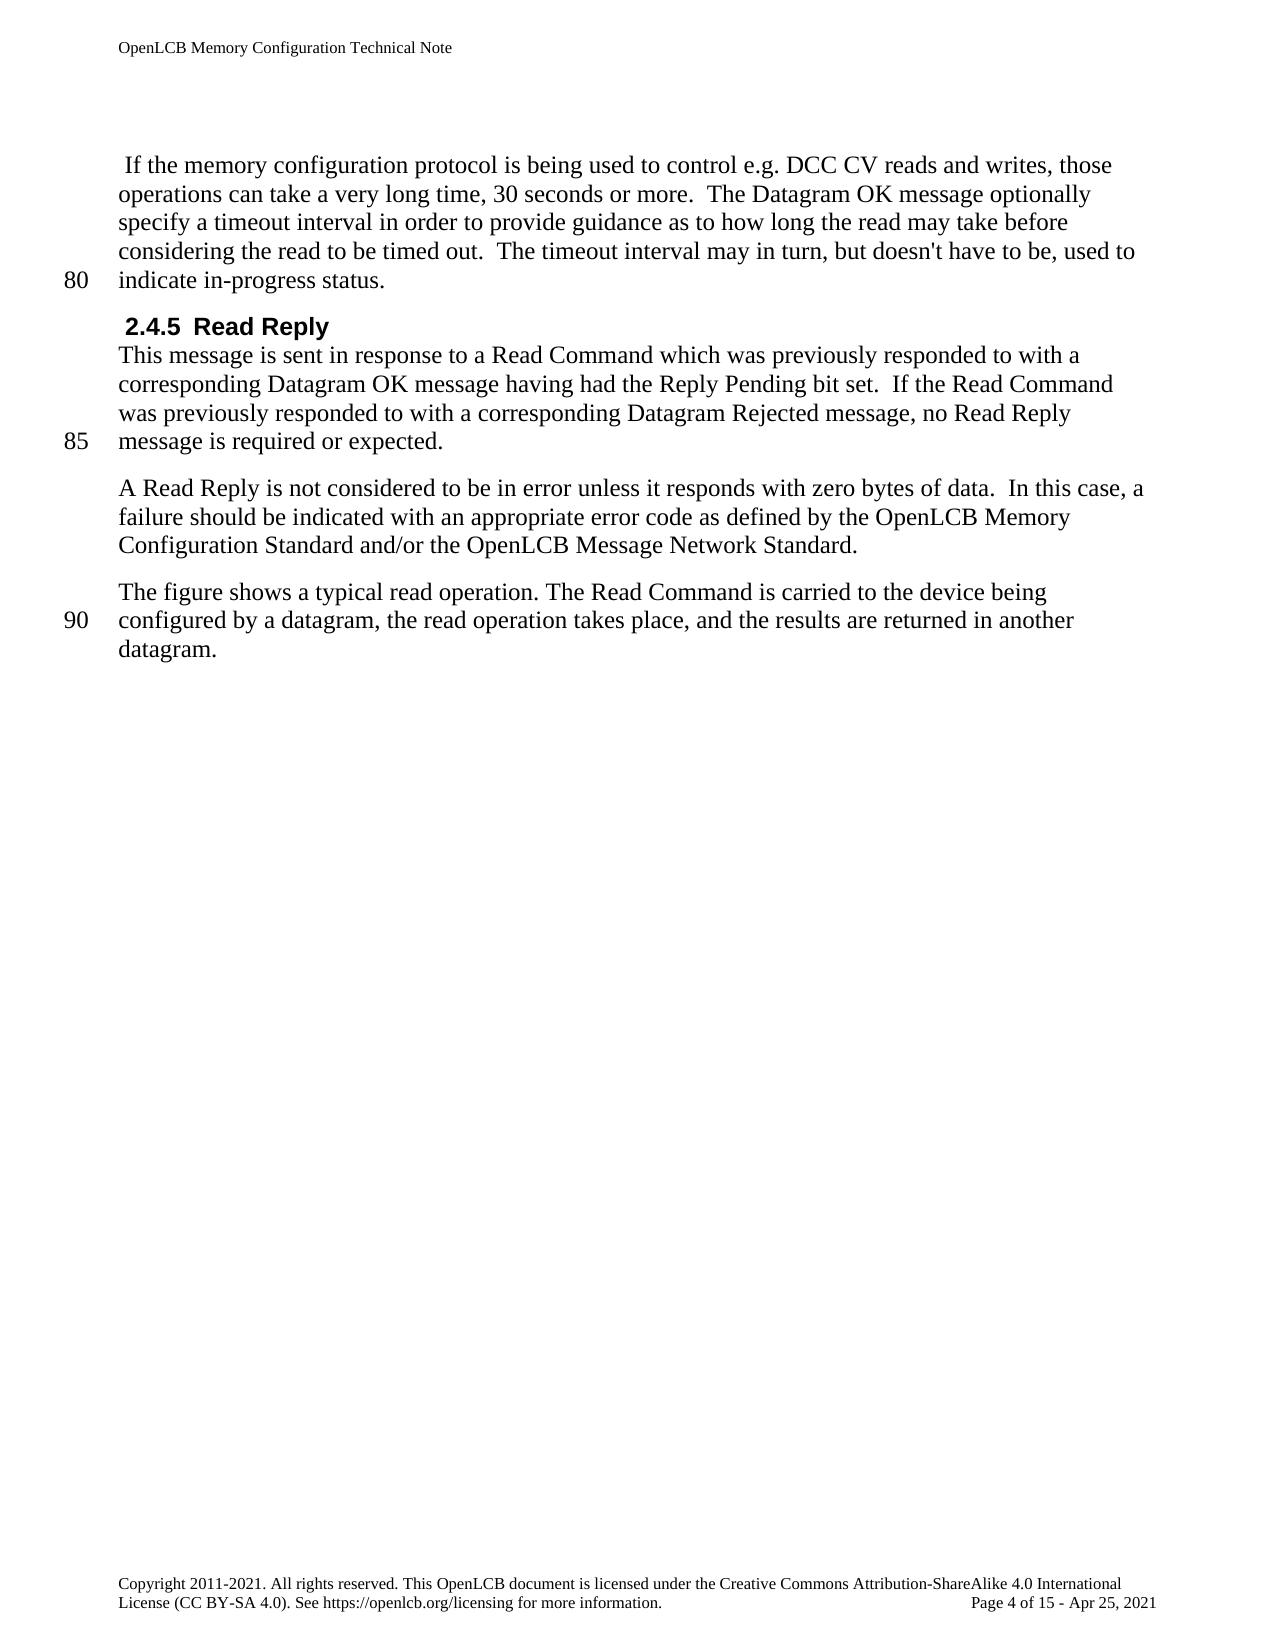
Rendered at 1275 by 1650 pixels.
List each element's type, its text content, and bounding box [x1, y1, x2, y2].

text The figure shows a typical read operation. The Read Command is carried to the device being configured by a datagram, the read operation takes place, and the results are returned in another datagram. [118, 577, 1157, 663]
text If the memory configuration protocol is being used to control e.g. DCC CV reads and writes, those operations can take a very long time, 30 seconds or more. The Datagram OK message optionally specify a timeout interval in order to provide guidance as to how long the read may take before considering the read to be timed out. The timeout interval may in turn, but doesn't have to be, used to indicate in-progress status. [118, 150, 1157, 294]
text A Read Reply is not considered to be in error unless it responds with zero bytes of data. In this case, a failure should be indicated with an appropriate error code as defined by the OpenLCB Memory Configuration Standard and/or the OpenLCB Message Network Standard. [118, 473, 1157, 559]
text This message is sent in response to a Read Command which was previously responded to with a corresponding Datagram OK message having had the Reply Pending bit set. If the Read Command was previously responded to with a corresponding Datagram Rejected message, no Read Reply message is required or expected. [118, 340, 1157, 455]
subtitle Read Reply [118, 311, 1157, 340]
